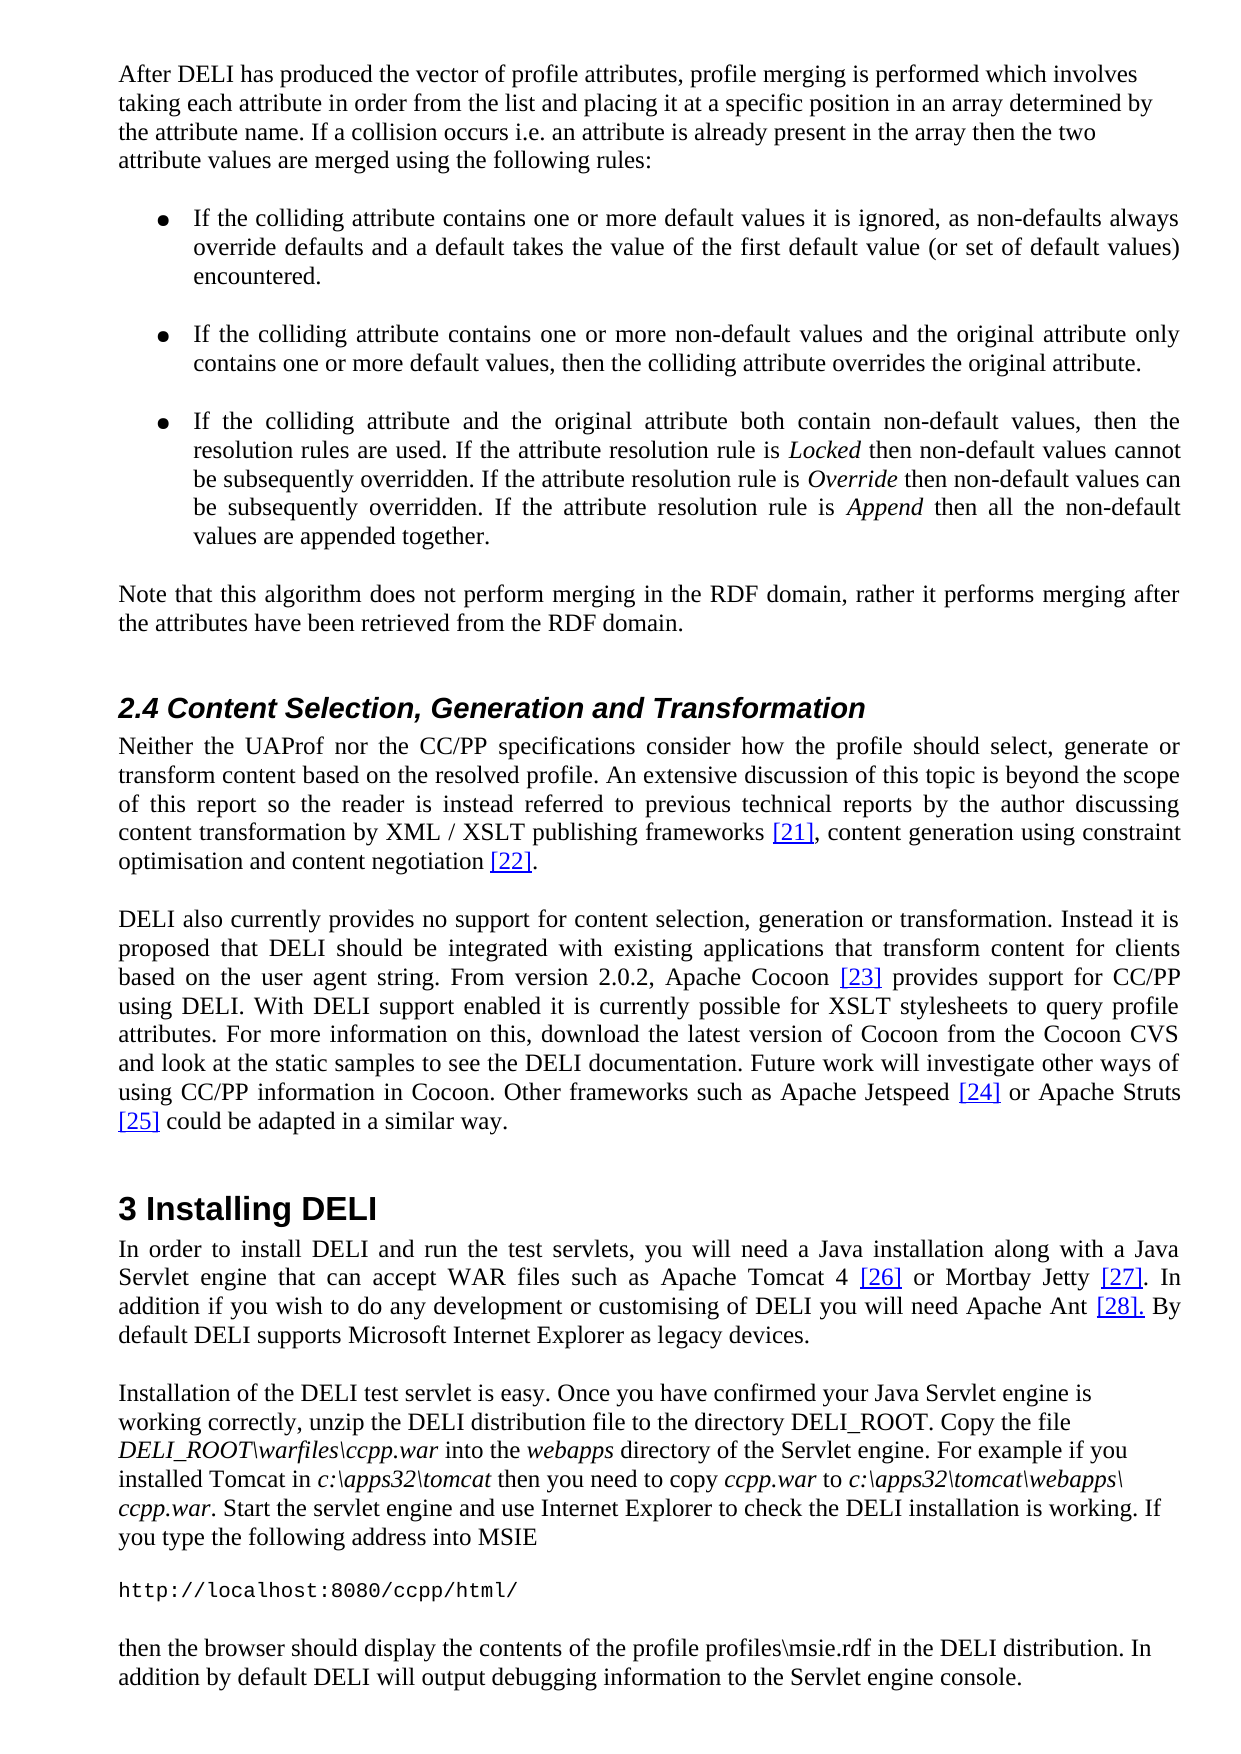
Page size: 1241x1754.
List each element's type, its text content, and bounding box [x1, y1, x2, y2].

list If the colliding attribute contains one or more non-default values and the original attribute only contains one or more default values, then the colliding attribute overrides the original attribute. [156, 319, 1181, 377]
text In order to install DELI and run the test servlets, you will need a Java installation along with a Java Servlet engine that can accept WAR files such as Apache Tomcat 4 [26] or Mortbay Jetty [27]. In addition if you wish to do any development or customising of DELI you will need Apache Ant [28]. By default DELI supports Microsoft Internet Explorer as legacy devices. [118, 1234, 1181, 1349]
subtitle 3 Installing DELI [118, 1189, 1181, 1227]
text then the browser should display the contents of the profile profiles\msie.rdf in the DELI distribution. In addition by default DELI will output debugging information to the Servlet engine console. [118, 1633, 1181, 1691]
text http://localhost:8080/ccpp/html/ [118, 1580, 1181, 1604]
subtitle 2.4 Content Selection, Generation and Transformation [118, 691, 1181, 725]
text DELI also currently provides no support for content selection, generation or transformation. Instead it is proposed that DELI should be integrated with existing applications that transform content for clients based on the user agent string. From version 2.0.2, Apache Cocoon [23] provides support for CC/PP using DELI. With DELI support enabled it is currently possible for XSLT stylesheets to query profile attributes. For more information on this, download the latest version of Cocoon from the Cocoon CVS and look at the static samples to see the DELI documentation. Future work will investigate other ways of using CC/PP information in Cocoon. Other frameworks such as Apache Jetspeed [24] or Apache Struts [25] could be adapted in a similar way. [118, 904, 1181, 1134]
text Note that this algorithm does not perform merging in the RDF domain, rather it performs merging after the attributes have been retrieved from the RDF domain. [118, 579, 1181, 637]
text After DELI has produced the vector of profile attributes, profile merging is performed which involves taking each attribute in order from the list and placing it at a specific position in an array determined by the attribute name. If a collision occurs i.e. an attribute is already present in the array then the two attribute values are merged using the following rules: [118, 59, 1181, 174]
list If the colliding attribute contains one or more default values it is ignored, as non-defaults always override defaults and a default takes the value of the first default value (or set of default values) encountered. [156, 203, 1181, 290]
text Neither the UAProf nor the CC/PP specifications consider how the profile should select, generate or transform content based on the resolved profile. An extensive discussion of this topic is beyond the scope of this report so the reader is instead referred to previous technical reports by the author discussing content transformation by XML / XSLT publishing frameworks [21], content generation using constraint optimisation and content negotiation [22]. [118, 731, 1181, 875]
text Installation of the DELI test servlet is easy. Once you have confirmed your Java Servlet engine is working correctly, unzip the DELI distribution file to the directory DELI_ROOT. Copy the file DELI_ROOT\warfiles\ccpp.war into the webapps directory of the Servlet engine. For example if you installed Tomcat in c:\apps32\tomcat then you need to copy ccpp.war to c:\apps32\tomcat\webapps\ccpp.war. Start the servlet engine and use Internet Explorer to check the DELI installation is working. If you type the following address into MSIE [118, 1378, 1181, 1551]
list If the colliding attribute and the original attribute both contain non-default values, then the resolution rules are used. If the attribute resolution rule is Locked then non-default values cannot be subsequently overridden. If the attribute resolution rule is Override then non-default values can be subsequently overridden. If the attribute resolution rule is Append then all the non-default values are appended together. [156, 406, 1181, 550]
